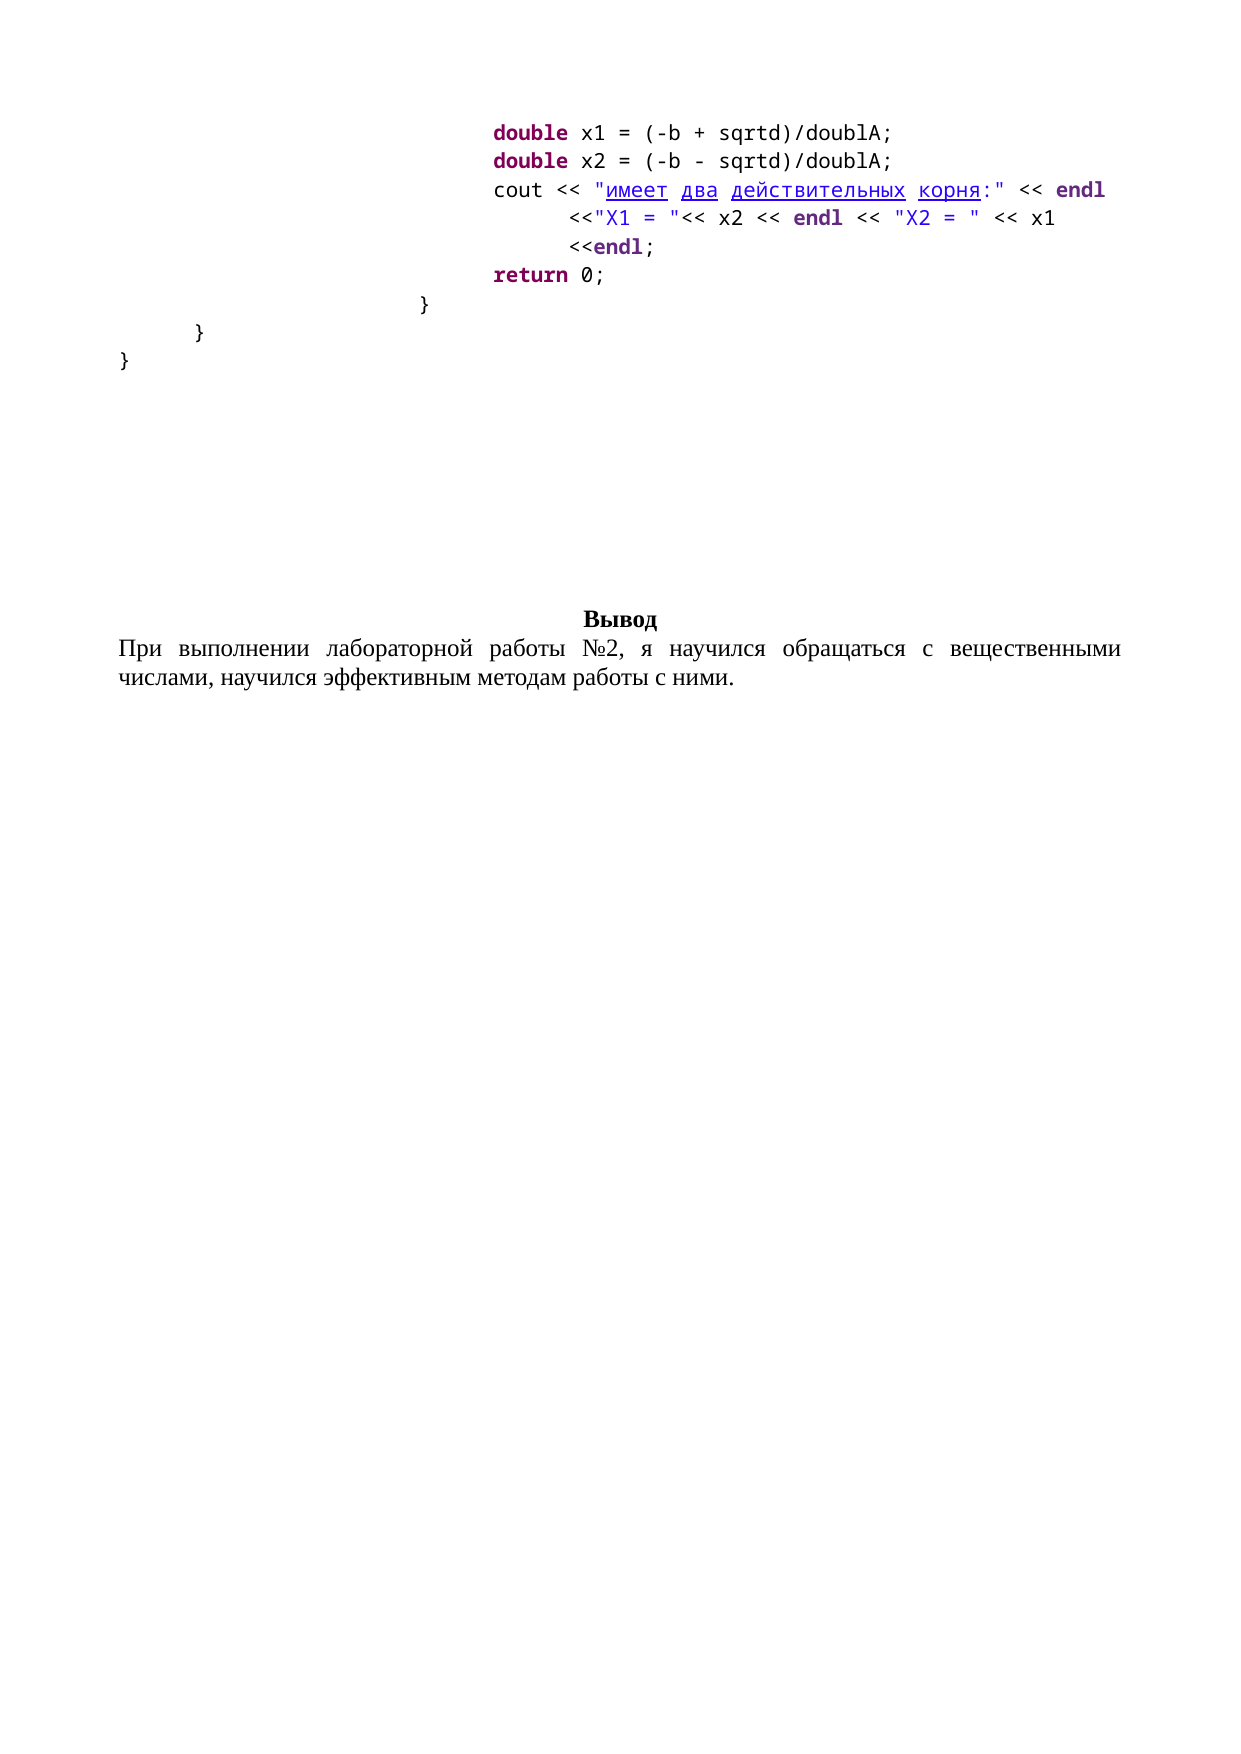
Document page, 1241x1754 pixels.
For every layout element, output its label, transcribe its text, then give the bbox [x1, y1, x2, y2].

text } [118, 317, 1122, 346]
text При выполнении лабораторной работы №2, я научился обращаться с вещественными числами, научился эффективным методам работы с ними. [118, 633, 1122, 690]
text cout << "имеет два действительных корня:" << endl <<"X1 = "<< x2 << endl << "X2 = " << x1 <<endl; [118, 175, 1122, 260]
text } [118, 346, 1122, 374]
text return 0; [118, 260, 1122, 289]
text Вывод [118, 604, 1122, 633]
text double x1 = (-b + sqrtd)/doublA; [118, 118, 1122, 147]
text double x2 = (-b - sqrtd)/doublA; [118, 147, 1122, 175]
text } [118, 289, 1122, 317]
